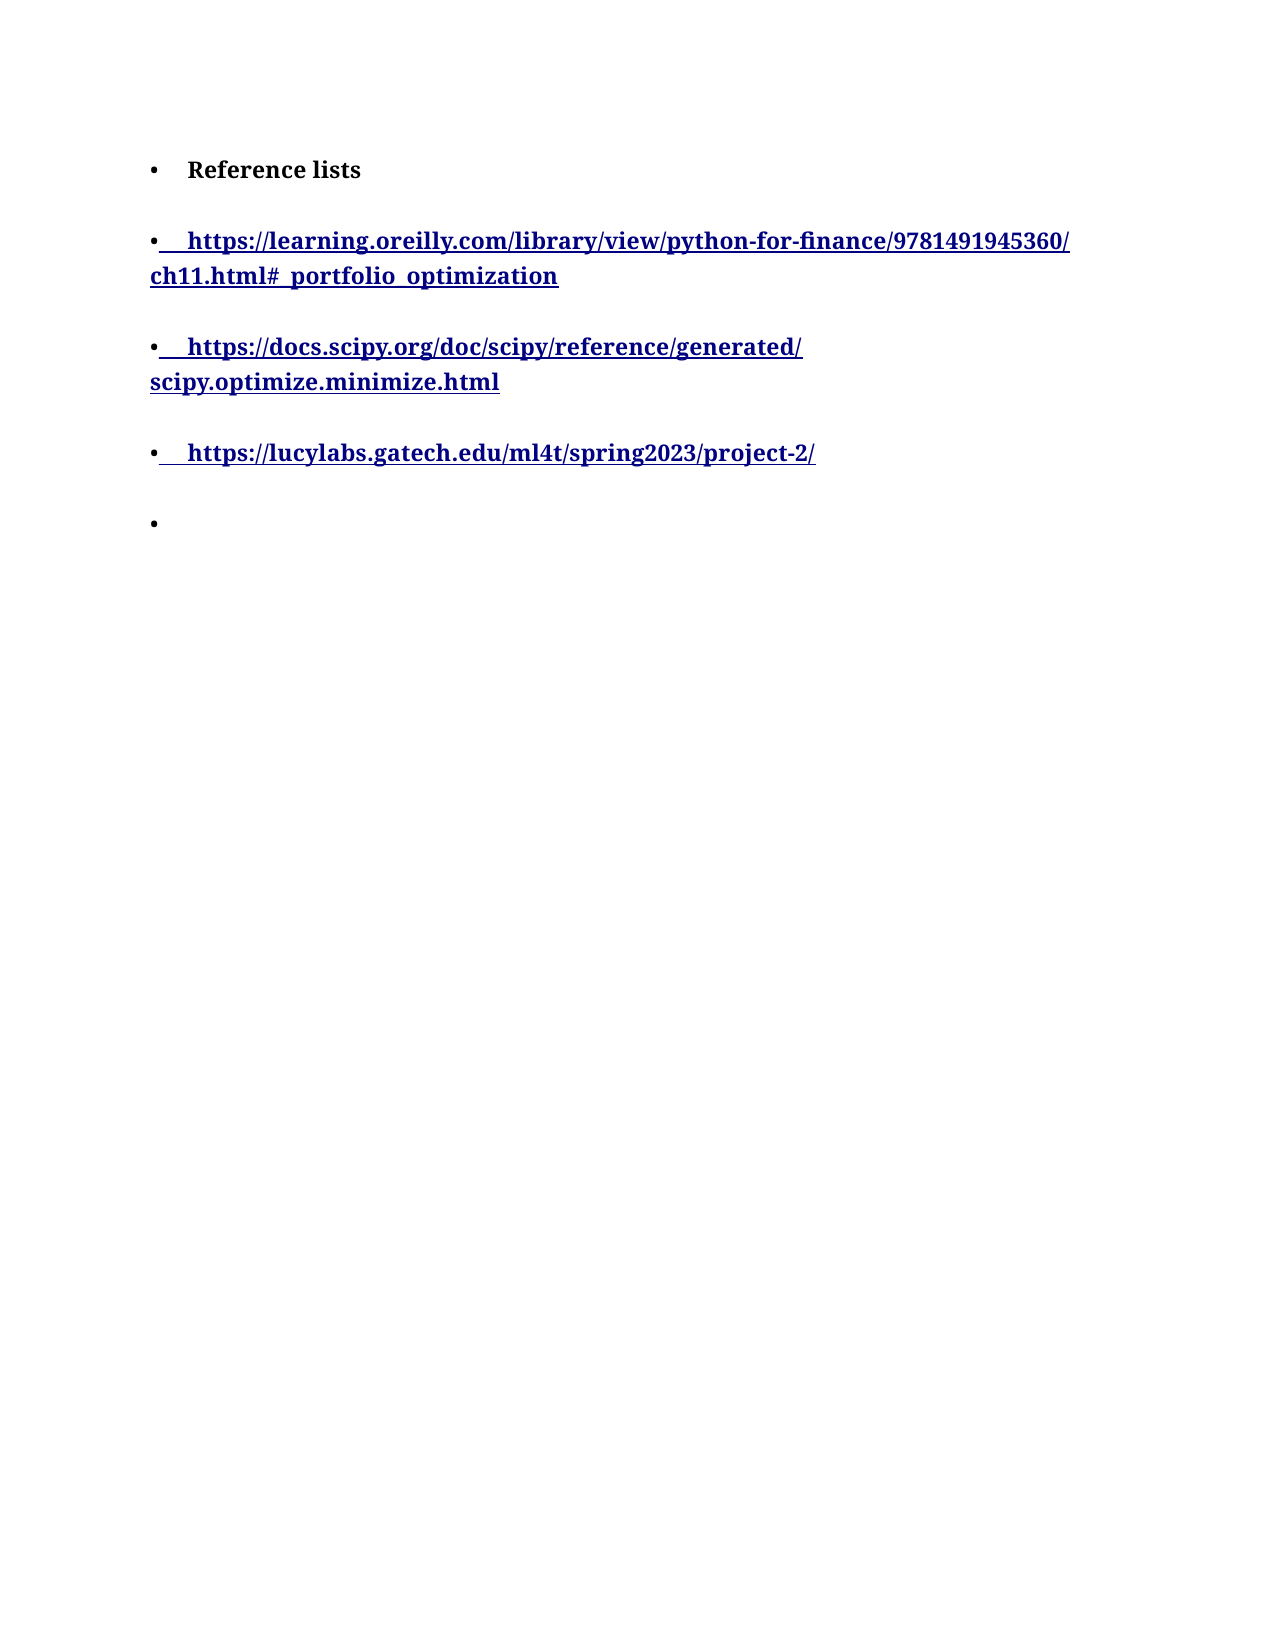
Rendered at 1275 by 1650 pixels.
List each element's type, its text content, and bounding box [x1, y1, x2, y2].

list https://docs.scipy.org/doc/scipy/reference/generated/scipy.optimize.minimize.html [150, 327, 1125, 398]
list https://learning.oreilly.com/library/view/python-for-finance/9781491945360/ch11.html#_portfolio_optimization [150, 221, 1125, 292]
list Reference lists [150, 150, 1125, 185]
list https://lucylabs.gatech.edu/ml4t/spring2023/project-2/ [150, 433, 1125, 469]
